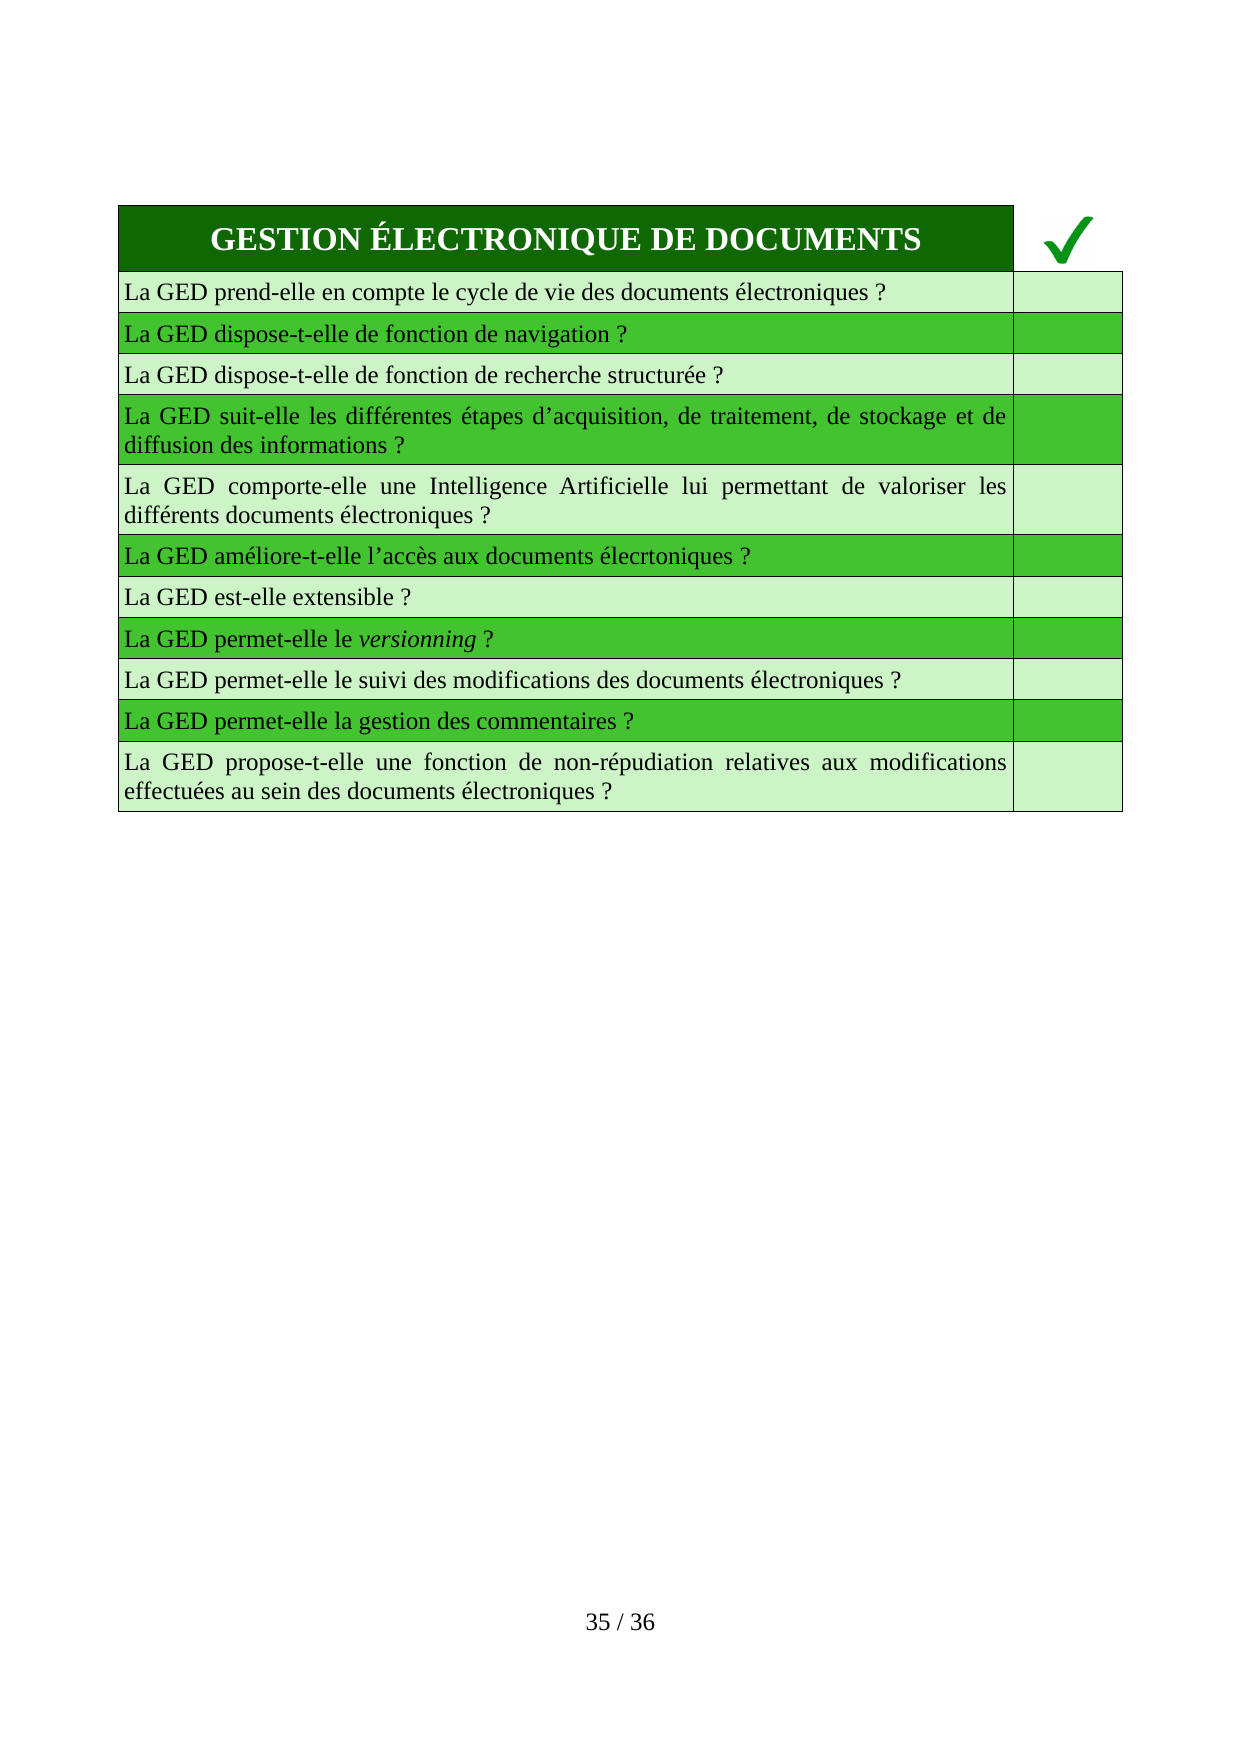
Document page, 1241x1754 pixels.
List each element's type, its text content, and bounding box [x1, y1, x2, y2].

table_cell [1014, 618, 1122, 658]
table_cell [1014, 354, 1122, 394]
table_cell La GED propose-t-elle une fonction de non-répudiation relatives aux modifications effectuées au sein des documents électroniques ? [119, 742, 1013, 811]
table_cell [1014, 272, 1122, 312]
table_cell La GED dispose-t-elle de fonction de navigation ? [119, 313, 1013, 353]
table_cell [1014, 742, 1122, 811]
table_cell La GED prend-elle en compte le cycle de vie des documents électroniques ? [119, 272, 1013, 312]
table_cell La GED permet-elle le versionning ? [119, 618, 1013, 658]
table_cell La GED dispose-t-elle de fonction de recherche structurée ? [119, 354, 1013, 394]
table_header GESTION ÉLECTRONIQUE DE DOCUMENTS [119, 206, 1013, 271]
table_cell [1014, 465, 1122, 534]
table_cell [1014, 313, 1122, 353]
table_cell La GED permet-elle le suivi des modifications des documents électroniques ? [119, 659, 1013, 699]
table_cell [1014, 577, 1122, 617]
table_cell [1014, 700, 1122, 741]
table_cell [1014, 395, 1122, 464]
table_cell [1014, 659, 1122, 699]
table_header [1014, 205, 1122, 271]
table_cell La GED suit-elle les différentes étapes d’acquisition, de traitement, de stockage et de diffusion des informations ? [119, 395, 1013, 464]
table_cell La GED permet-elle la gestion des commentaires ? [119, 700, 1013, 741]
table_cell La GED améliore-t-elle l’accès aux documents élecrtoniques ? [119, 535, 1013, 576]
table_cell La GED comporte-elle une Intelligence Artificielle lui permettant de valoriser les différents documents électroniques ? [119, 465, 1013, 534]
picture [1039, 211, 1097, 265]
table_cell La GED est-elle extensible ? [119, 577, 1013, 617]
table_cell [1014, 535, 1122, 576]
